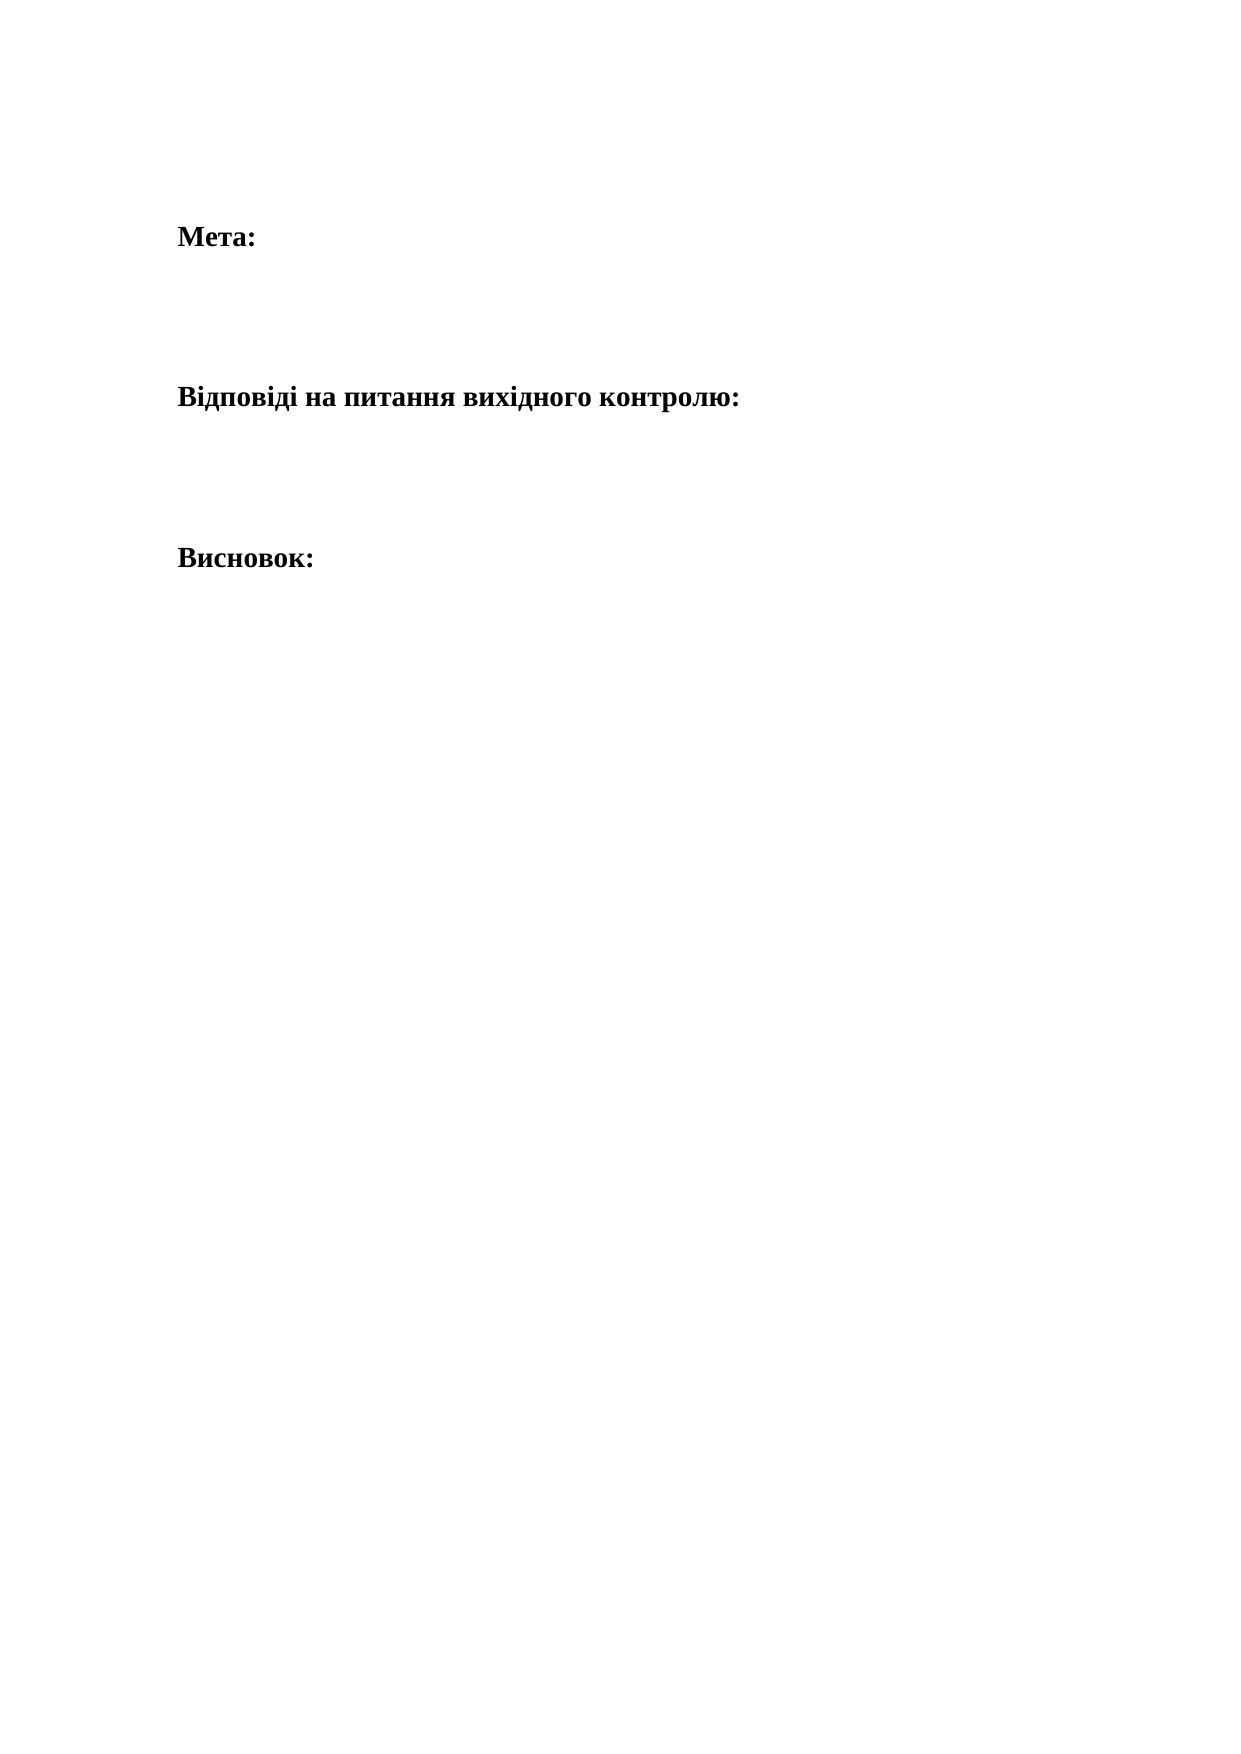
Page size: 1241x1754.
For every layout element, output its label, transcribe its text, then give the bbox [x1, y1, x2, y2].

text Мета: [177, 219, 1152, 253]
text Висновок: [177, 540, 1152, 573]
text Відповіді на питання вихідного контролю: [177, 379, 1152, 413]
